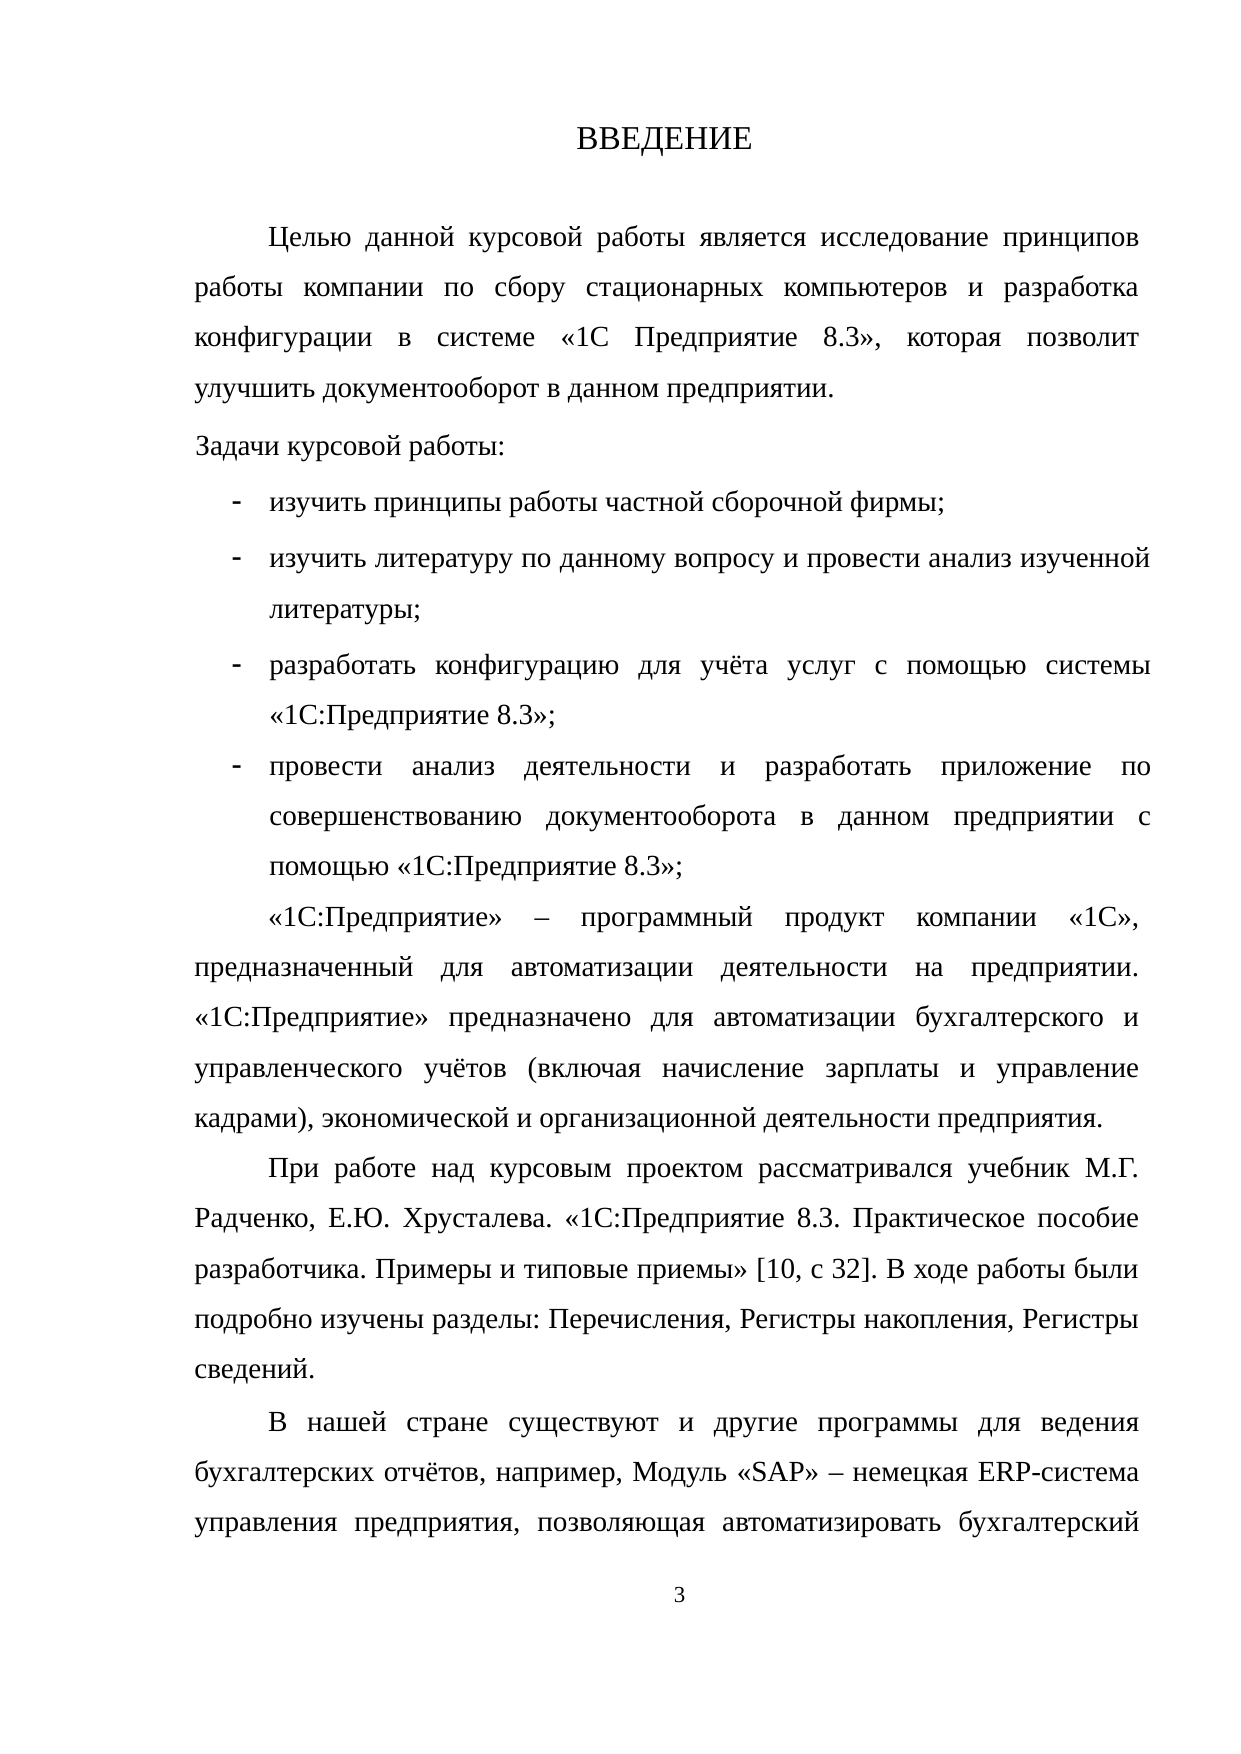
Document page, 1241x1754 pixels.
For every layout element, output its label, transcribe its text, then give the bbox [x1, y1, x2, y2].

text ВВЕДЕНИЕ [177, 118, 1152, 156]
text В нашей стране существуют и другие программы для ведения бухгалтерских отчётов, например, Модуль «SAP» – немецкая ERP-система управления предприятия, позволяющая автоматизировать бухгалтерский [194, 1404, 1140, 1538]
list изучить литературу по данному вопросу и провести анализ изученной литературы; [232, 540, 1152, 624]
text При работе над курсовым проектом рассматривался учебник М.Г. Радченко, Е.Ю. Хрусталева. «1С:Предприятие 8.3. Практическое пособие разработчика. Примеры и типовые приемы» [10, с 32]. В ходе работы были подробно изучены разделы: Перечисления, Регистры накопления, Регистры сведений. [194, 1150, 1140, 1385]
text «1С:Предприятие» – программный продукт компании «1С», предназначенный для автоматизации деятельности на предприятии. «1С:Предприятие» предназначено для автоматизации бухгалтерского и управленческого учётов (включая начисление зарплаты и управление кадрами), экономической и организационной деятельности предприятия. [194, 899, 1140, 1133]
list разработать конфигурацию для учёта услуг с помощью системы «1С:Предприятие 8.3»; [232, 647, 1152, 731]
text Задачи курсовой работы: [195, 428, 1140, 461]
list провести анализ деятельности и разработать приложение по совершенствованию документооборота в данном предприятии с помощью «1С:Предприятие 8.3»; [232, 748, 1152, 882]
text Целью данной курсовой работы является исследование принципов работы компании по сбору стационарных компьютеров и разработка конфигурации в системе «1С Предприятие 8.3», которая позволит улучшить документооборот в данном предприятии. [194, 219, 1140, 403]
list изучить принципы работы частной сборочной фирмы; [232, 484, 1152, 518]
